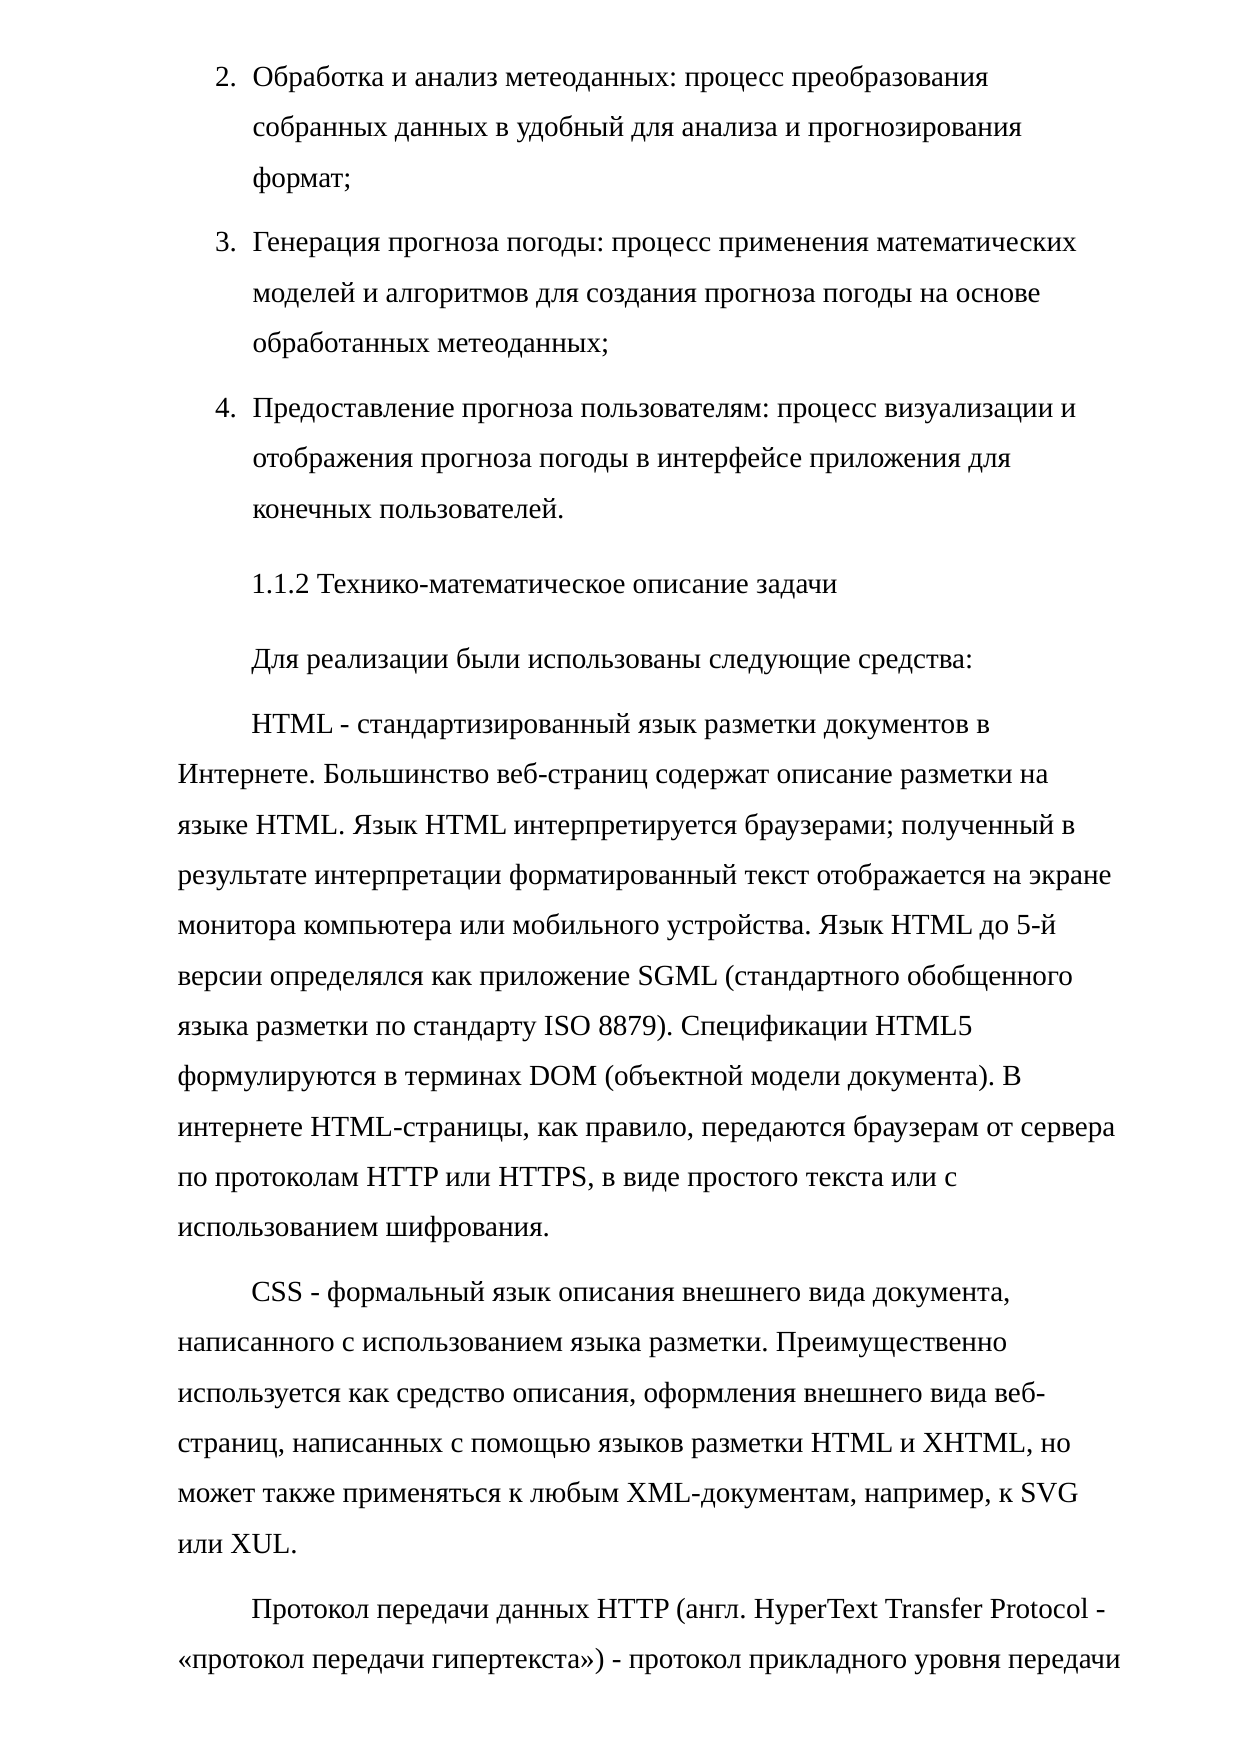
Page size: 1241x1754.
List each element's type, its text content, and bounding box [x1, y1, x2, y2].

text Для реализации были использованы следующие средства: [177, 641, 1122, 675]
text HTML - стандартизированный язык разметки документов в Интернете. Большинство веб-страниц содержат описание разметки на языке HTML. Язык HTML интерпретируется браузерами; полученный в результате интерпретации форматированный текст отображается на экране монитора компьютера или мобильного устройства. Язык HTML до 5-й версии определялся как приложение SGML (стандартного обобщенного языка разметки по стандарту ISO 8879). Спецификации HTML5 формулируются в терминах DOM (объектной модели документа). В интернете HTML-страницы, как правило, передаются браузерам от сервера по протоколам HTTP или HTTPS, в виде простого текста или с использованием шифрования. [177, 706, 1122, 1243]
subtitle 1.1.2 Технико-математическое описание задачи [177, 566, 1122, 599]
text CSS - формальный язык описания внешнего вида документа, написанного с использованием языка разметки. Преимущественно используется как средство описания, оформления внешнего вида веб-страниц, написанных с помощью языков разметки HTML и XHTML, но может также применяться к любым XML-документам, например, к SVG или XUL. [177, 1274, 1122, 1559]
text Протокол передачи данных HTTP (англ. HyperText Transfer Protocol - «протокол передачи гипертекста») - протокол прикладного уровня передачи [177, 1591, 1122, 1674]
list Предоставление прогноза пользователям: процесс визуализации и отображения прогноза погоды в интерфейсе приложения для конечных пользователей. [215, 390, 1122, 524]
list Генерация прогноза погоды: процесс применения математических моделей и алгоритмов для создания прогноза погоды на основе обработанных метеоданных; [215, 224, 1122, 359]
list Обработка и анализ метеоданных: процесс преобразования собранных данных в удобный для анализа и прогнозирования формат; [215, 59, 1122, 193]
